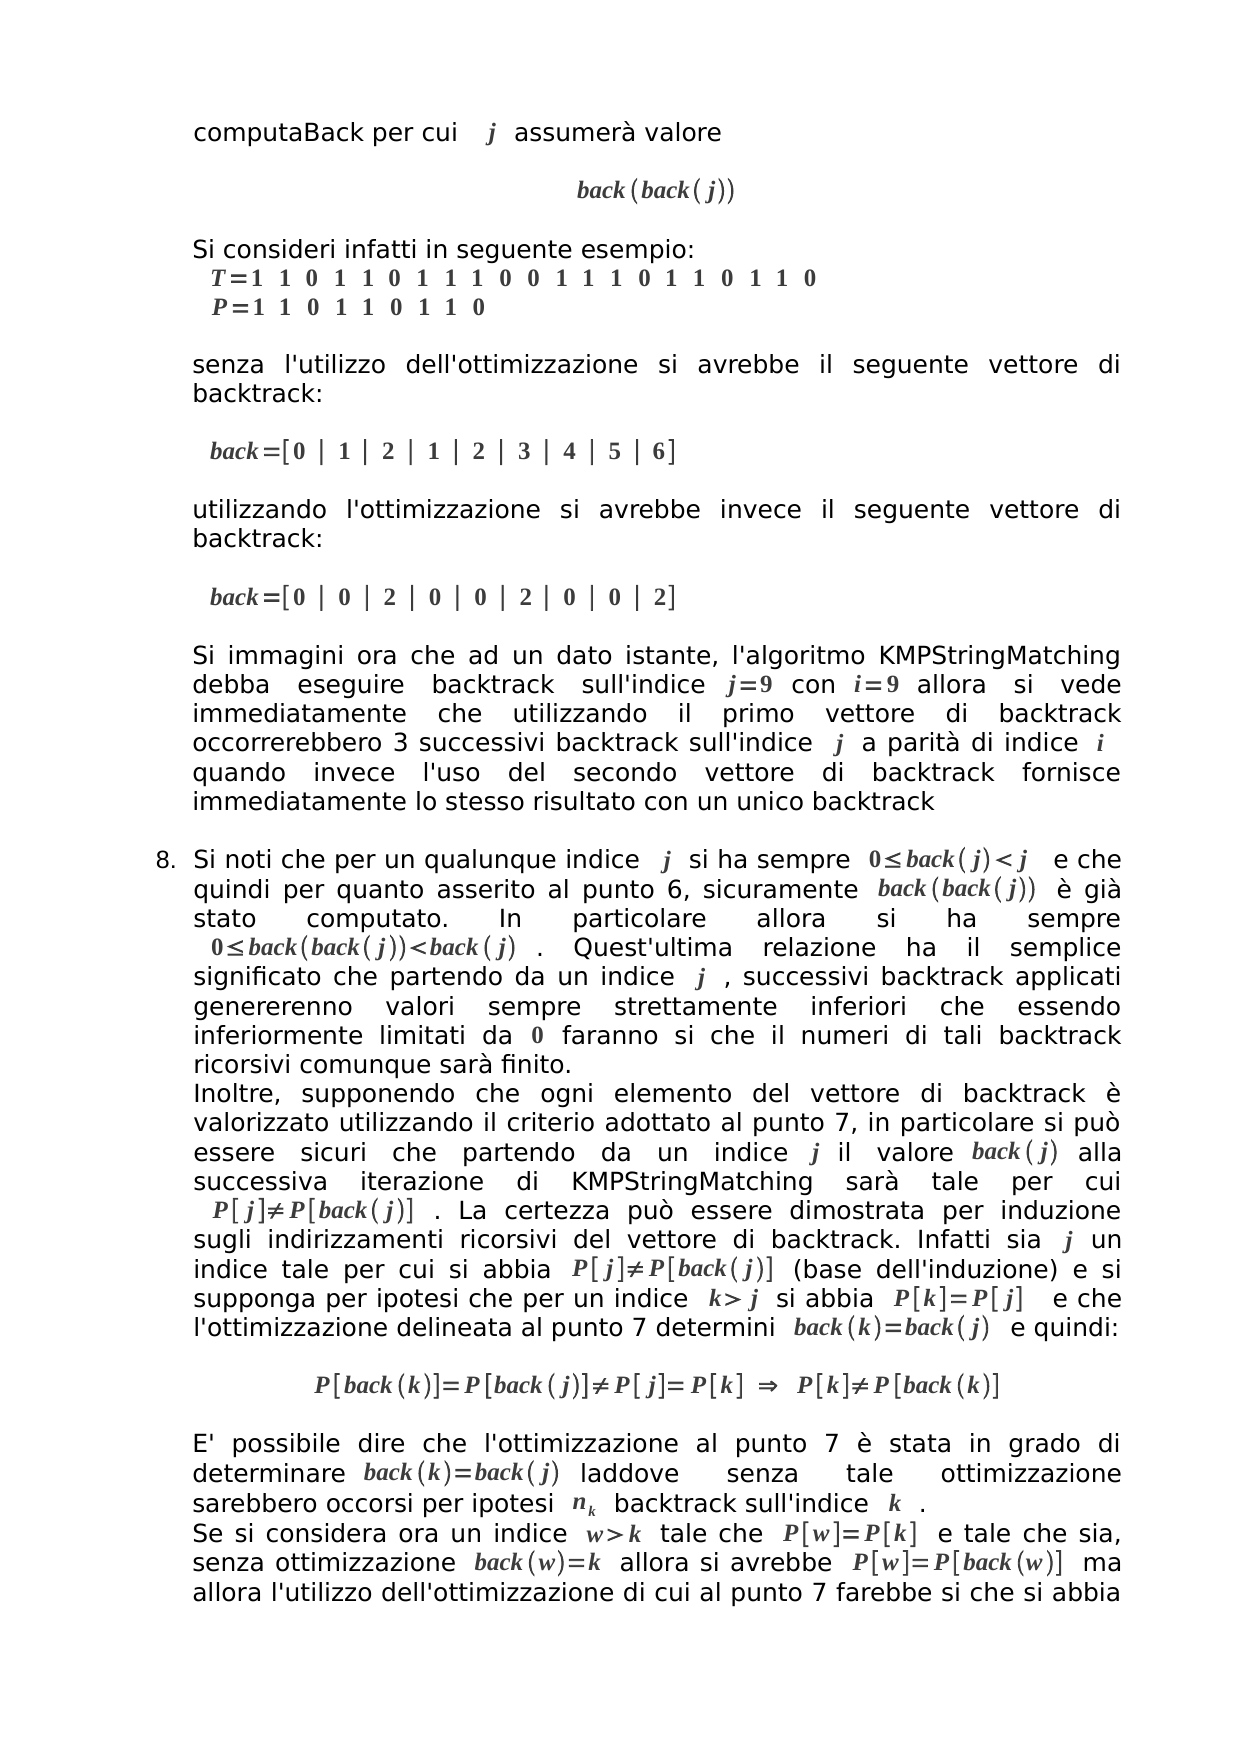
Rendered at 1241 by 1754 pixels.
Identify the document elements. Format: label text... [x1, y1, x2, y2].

list Inoltre, supponendo che ogni elemento del vettore di backtrack è valorizzato utilizzando il criterio adottato al punto 7, in particolare si può essere sicuri che partendo da un indiceil valorealla successiva iterazione di KMPStringMatching sarà tale per cui. La certezza può essere dimostrata per induzione sugli indirizzamenti ricorsivi del vettore di backtrack. Infatti siaun indice tale per cui si abbia(base dell'induzione) e si supponga per ipotesi che per un indicesi abbia e che l'ottimizzazione delineata al punto 7 determinie quindi: [156, 1079, 1122, 1343]
list Si noti che per un qualunque indicesi ha sempre e che quindi per quanto asserito al punto 6, sicuramenteè già stato computato. In particolare allora si ha sempre . Quest'ultima relazione ha il semplice significato che partendo da un indice, successivi backtrack applicati genererenno valori sempre strettamente inferiori che essendo inferiormente limitati dafaranno si che il numeri di tali backtrack ricorsivi comunque sarà finito. [156, 845, 1122, 1079]
text senza l'utilizzo dell'ottimizzazione si avrebbe il seguente vettore di backtrack: [192, 350, 1122, 408]
text utilizzando l'ottimizzazione si avrebbe invece il seguente vettore di backtrack: [192, 496, 1122, 554]
list si supponga che per un certo indicesi sia determinato, se in un determinato istante KMPStringMatching ha necessità di eseguire backtrack suallora sicuramente ciò è dovuto al fatto che. Se per ipotesi accade allora cheallora come conseguenza si ha anche che. Se non si tenesse conto del fatto cheaccadrebbe appunto che all'iterazione successiva in KMPStringMatching si avrebbedeterminando un nuovo backtrack sull'indiceche questa volta assume valore. Questo doppio backtrack può essere evitato semplicemente anticipando il secondo backtrack nella procedura computaBack per cui assumerà valore [156, 118, 1122, 147]
text Si consideri infatti in seguente esempio: [192, 235, 1122, 264]
text Si immagini ora che ad un dato istante, l'algoritmo KMPStringMatching debba eseguire backtrack sull'indiceconallora si vede immediatamente che utilizzando il primo vettore di backtrack occorrerebbero 3 successivi backtrack sull'indicea parità di indicequando invece l'uso del secondo vettore di backtrack fornisce immediatamente lo stesso risultato con un unico backtrack [192, 641, 1122, 816]
text Se si considera ora un indicetale chee tale che sia, senza ottimizzazioneallora si avrebbema allora l'utilizzo dell'ottimizzazione di cui al punto 7 farebbe si che si abbia che il valore di backtrack dell'indicesiaquindie di nuovo si ha: [192, 1519, 1122, 1607]
text E' possibile dire che l'ottimizzazione al punto 7 è stata in grado di determinareladdove senza tale ottimizzazione sarebbero occorsi per ipotesibacktrack sull'indice. [192, 1429, 1122, 1519]
